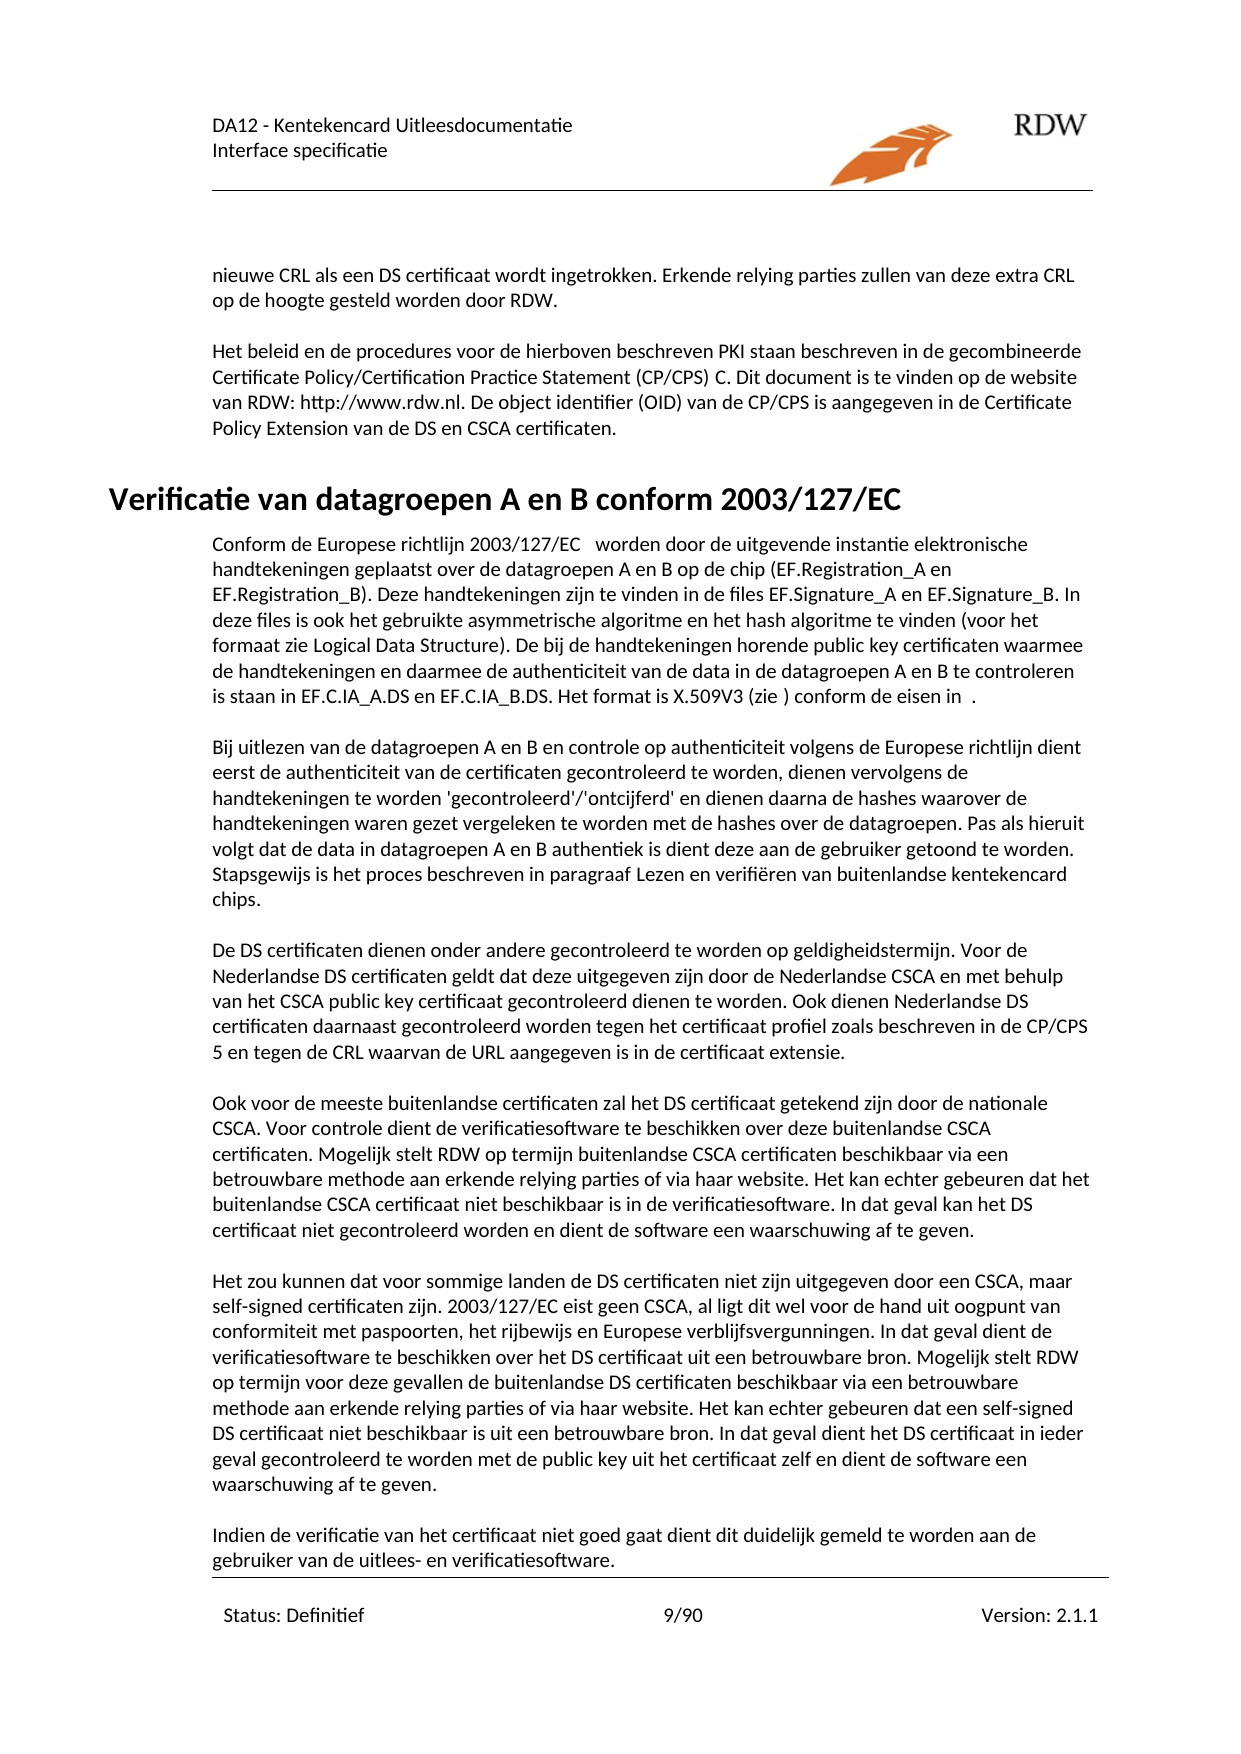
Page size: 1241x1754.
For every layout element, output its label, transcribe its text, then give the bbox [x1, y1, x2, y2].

subtitle Verificatie van datagroepen A en B conform 2003/127/EC [109, 478, 1093, 518]
text nieuwe CRL als een DS certificaat wordt ingetrokken. Erkende relying parties zullen van deze extra CRL op de hoogte gesteld worden door RDW. [212, 262, 1093, 313]
text Bij uitlezen van de datagroepen A en B en controle op authenticiteit volgens de Europese richtlijn dient eerst de authenticiteit van de certificaten gecontroleerd te worden, dienen vervolgens de handtekeningen te worden 'gecontroleerd'/'ontcijferd' en dienen daarna de hashes waarover de handtekeningen waren gezet vergeleken te worden met de hashes over de datagroepen. Pas als hieruit volgt dat de data in datagroepen A en B authentiek is dient deze aan de gebruiker getoond te worden. Stapsgewijs is het proces beschreven in paragraaf 4.3. [212, 734, 1093, 912]
text Conform de Europese richtlijn 2003/127/EC [1] worden door de uitgevende instantie elektronische handtekeningen geplaatst over de datagroepen A en B op de chip (EF.Registration_A en EF.Registration_B). Deze handtekeningen zijn te vinden in de files EF.Signature_A en EF.Signature_B. In deze files is ook het gebruikte asymmetrische algoritme en het hash algoritme te vinden (voor het formaat zie App 1). De bij de handtekeningen horende public key certificaten waarmee de handtekeningen en daarmee de authenticiteit van de data in de datagroepen A en B te controleren is staan in EF.C.IA_A.DS en EF.C.IA_B.DS. Het format is X.509V3 (zie [4]) conform de eisen in [1]. [212, 531, 1093, 709]
text Indien de verificatie van het certificaat niet goed gaat dient dit duidelijk gemeld te worden aan de gebruiker van de uitlees- en verificatiesoftware. [212, 1497, 1093, 1573]
text Het beleid en de procedures voor de hierboven beschreven PKI staan beschreven in de gecombineerde Certificate Policy/Certification Practice Statement (CP/CPS) [5]. Dit document is te vinden op de website van RDW: http://www.rdw.nl. De object identifier (OID) van de CP/CPS is aangegeven in de Certificate Policy Extension van de DS en CSCA certificaten. [212, 338, 1093, 440]
text Ook voor de meeste buitenlandse certificaten zal het DS certificaat getekend zijn door de nationale CSCA. Voor controle dient de verificatiesoftware te beschikken over deze buitenlandse CSCA certificaten. Mogelijk stelt RDW op termijn buitenlandse CSCA certificaten beschikbaar via een betrouwbare methode aan erkende relying parties of via haar website. Het kan echter gebeuren dat het buitenlandse CSCA certificaat niet beschikbaar is in de verificatiesoftware. In dat geval kan het DS certificaat niet gecontroleerd worden en dient de software een waarschuwing af te geven. [212, 1090, 1093, 1268]
text Het zou kunnen dat voor sommige landen de DS certificaten niet zijn uitgegeven door een CSCA, maar self-signed certificaten zijn. 2003/127/EC eist geen CSCA, al ligt dit wel voor de hand uit oogpunt van conformiteit met paspoorten, het rijbewijs en Europese verblijfsvergunningen. In dat geval dient de verificatiesoftware te beschikken over het DS certificaat uit een betrouwbare bron. Mogelijk stelt RDW op termijn voor deze gevallen de buitenlandse DS certificaten beschikbaar via een betrouwbare methode aan erkende relying parties of via haar website. Het kan echter gebeuren dat een self-signed DS certificaat niet beschikbaar is uit een betrouwbare bron. In dat geval dient het DS certificaat in ieder geval gecontroleerd te worden met de public key uit het certificaat zelf en dient de software een waarschuwing af te geven. [212, 1268, 1093, 1497]
text De DS certificaten dienen onder andere gecontroleerd te worden op geldigheidstermijn. Voor de Nederlandse DS certificaten geldt dat deze uitgegeven zijn door de Nederlandse CSCA en met behulp van het CSCA public key certificaat gecontroleerd dienen te worden. Ook dienen Nederlandse DS certificaten daarnaast gecontroleerd worden tegen het certificaat profiel zoals beschreven in de CP/CPS 5 en tegen de CRL waarvan de URL aangegeven is in de certificaat extensie. [212, 937, 1093, 1064]
